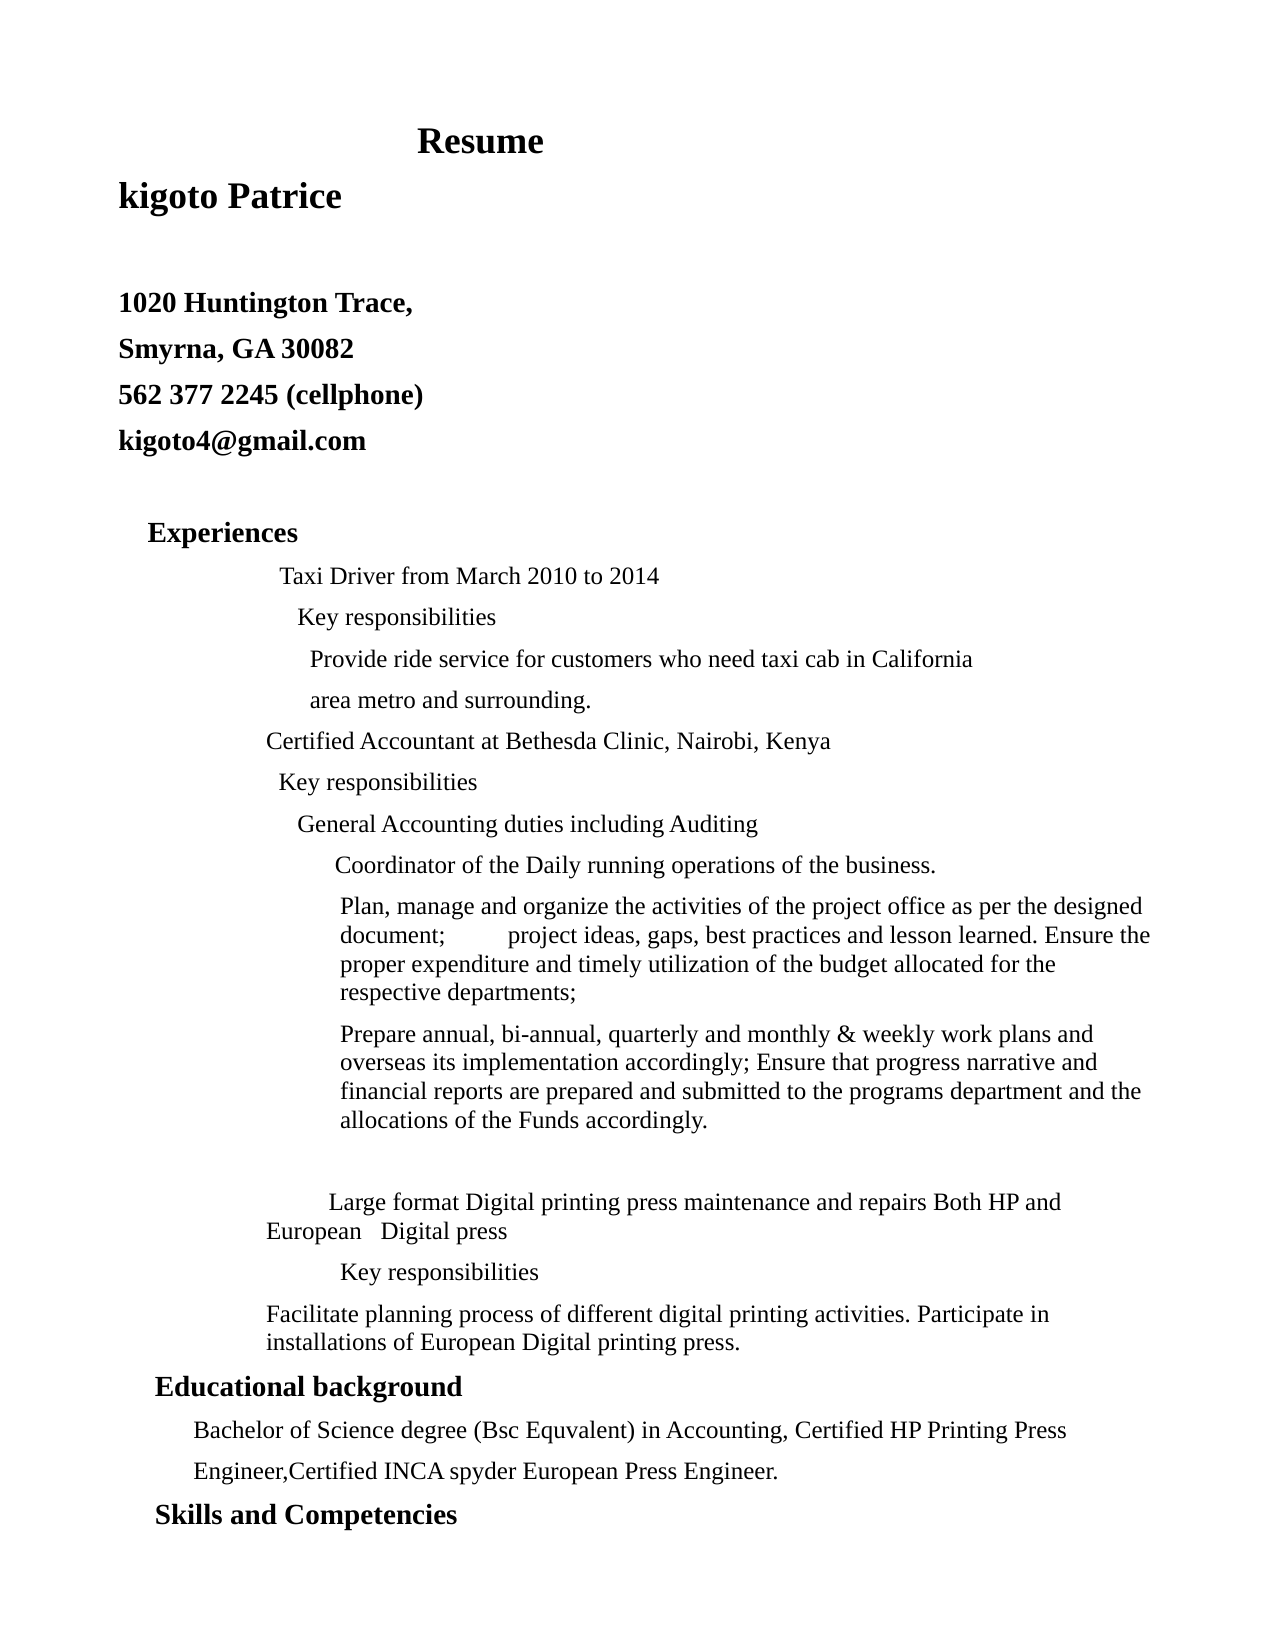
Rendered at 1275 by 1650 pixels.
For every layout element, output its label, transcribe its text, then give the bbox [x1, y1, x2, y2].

text Experiences [118, 515, 1157, 549]
text kigoto Patrice [118, 174, 1157, 217]
text Key responsibilities [266, 767, 1157, 796]
text Taxi Driver from March 2010 to 2014 [192, 561, 1157, 590]
text Certified Accountant at Bethesda Clinic, Nairobi, Kenya [266, 726, 1157, 755]
text Engineer,Certified INCA spyder European Press Engineer. [118, 1456, 1157, 1485]
text General Accounting duties including Auditing [266, 809, 1157, 837]
text Skills and Competencies [118, 1497, 1157, 1531]
text Key responsibilities [266, 602, 1157, 631]
text Prepare annual, bi-annual, quarterly and monthly & weekly work plans and overseas its implementation accordingly; Ensure that progress narrative and financial reports are prepared and submitted to the programs department and the allocations of the Funds accordingly. [340, 1019, 1157, 1134]
text Provide ride service for customers who need taxi cab in California [266, 644, 1157, 672]
text Large format Digital printing press maintenance and repairs Both HP and European Digital press [266, 1187, 1157, 1245]
list Resume [162, 118, 1157, 161]
text Plan, manage and organize the activities of the project office as per the designed document; project ideas, gaps, best practices and lesson learned. Ensure the proper expenditure and timely utilization of the budget allocated for the respective departments; [340, 891, 1157, 1006]
text Facilitate planning process of different digital printing activities. Participate in installations of European Digital printing press. [266, 1299, 1157, 1356]
text Coordinator of the Daily running operations of the business. [266, 850, 1157, 879]
text kigoto4@gmail.com [118, 423, 1157, 457]
text Smyrna, GA 30082 [118, 331, 1157, 364]
text 1020 Huntington Trace, [118, 285, 1157, 318]
text Bachelor of Science degree (Bsc Equvalent) in Accounting, Certified HP Printing Press [118, 1415, 1157, 1443]
text area metro and surrounding. [266, 685, 1157, 714]
text 562 377 2245 (cellphone) [118, 377, 1157, 411]
text Key responsibilities [340, 1257, 1157, 1286]
text Educational background [118, 1369, 1157, 1402]
